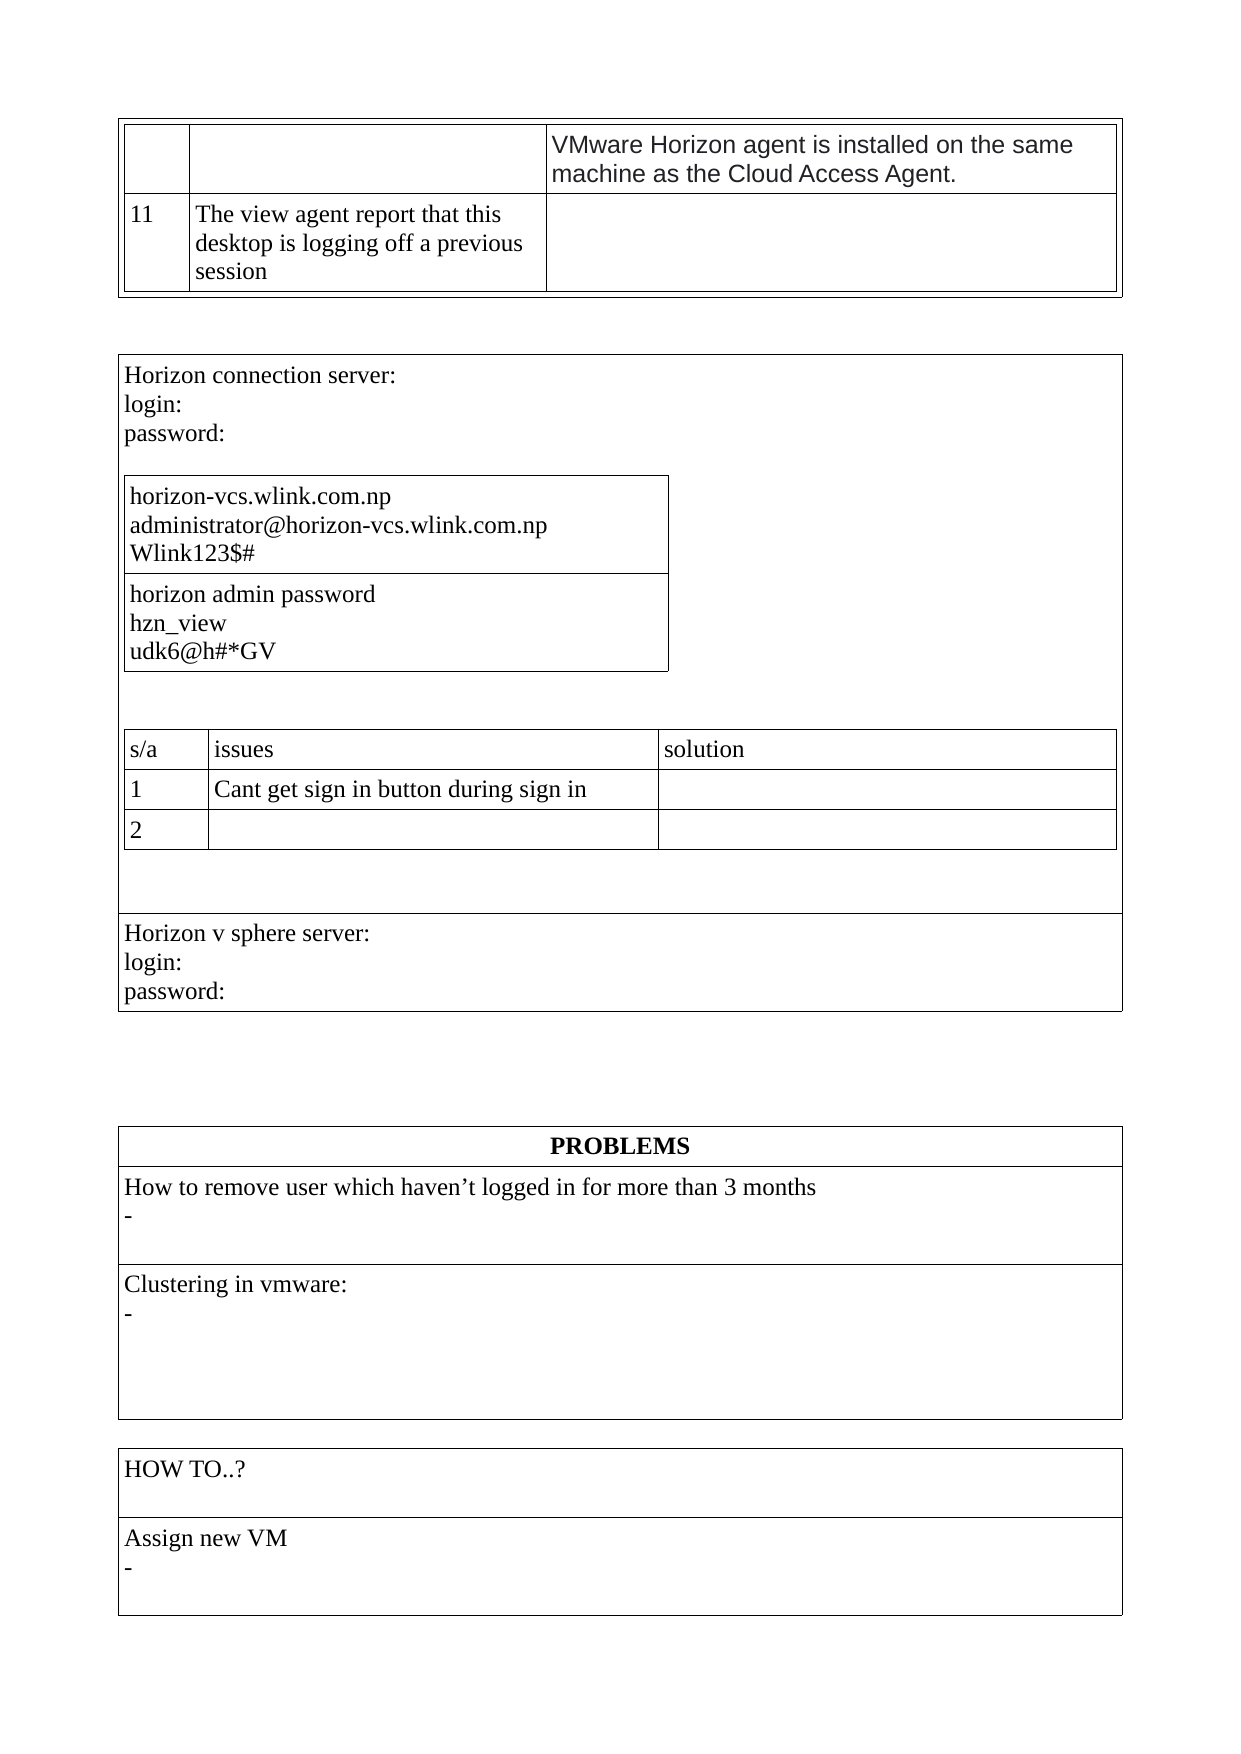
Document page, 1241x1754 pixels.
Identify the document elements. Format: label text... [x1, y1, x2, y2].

table_cell Horizon v sphere server: login: password: [119, 914, 1122, 1011]
table_header s/a [125, 730, 208, 769]
table_cell VMware Horizon agent is installed on the same machine as the Cloud Access Agent. [547, 125, 1116, 193]
table_header PROBLEMS [119, 1127, 1122, 1166]
table_cell Clustering in vmware: - [119, 1265, 1122, 1419]
table_header issues [209, 730, 658, 769]
table_cell [659, 810, 1116, 849]
table_header solution [659, 730, 1116, 769]
table_cell 1 [125, 770, 208, 809]
table_cell How to remove user which haven’t logged in for more than 3 months - [119, 1167, 1122, 1264]
table_cell 2 [125, 810, 208, 849]
table_cell The view agent report that this desktop is logging off a previous session [190, 194, 546, 291]
table_cell Cant get sign in button during sign in [209, 770, 658, 809]
table_cell [209, 810, 658, 849]
table_header horizon-vcs.wlink.com.np administrator@horizon-vcs.wlink.com.np Wlink123$# [125, 476, 668, 573]
table_cell [659, 770, 1116, 809]
table_cell [190, 125, 546, 193]
table_cell [547, 194, 1116, 291]
table_cell 11 [125, 194, 189, 291]
table_header HOW TO..? [119, 1449, 1122, 1517]
table_cell Assign new VM - [119, 1518, 1122, 1615]
table_cell [125, 125, 189, 193]
table_header [119, 119, 1122, 297]
table_header Horizon connection server: login: password: [119, 355, 1122, 913]
table_cell horizon admin password hzn_view udk6@h#*GV [125, 574, 668, 671]
